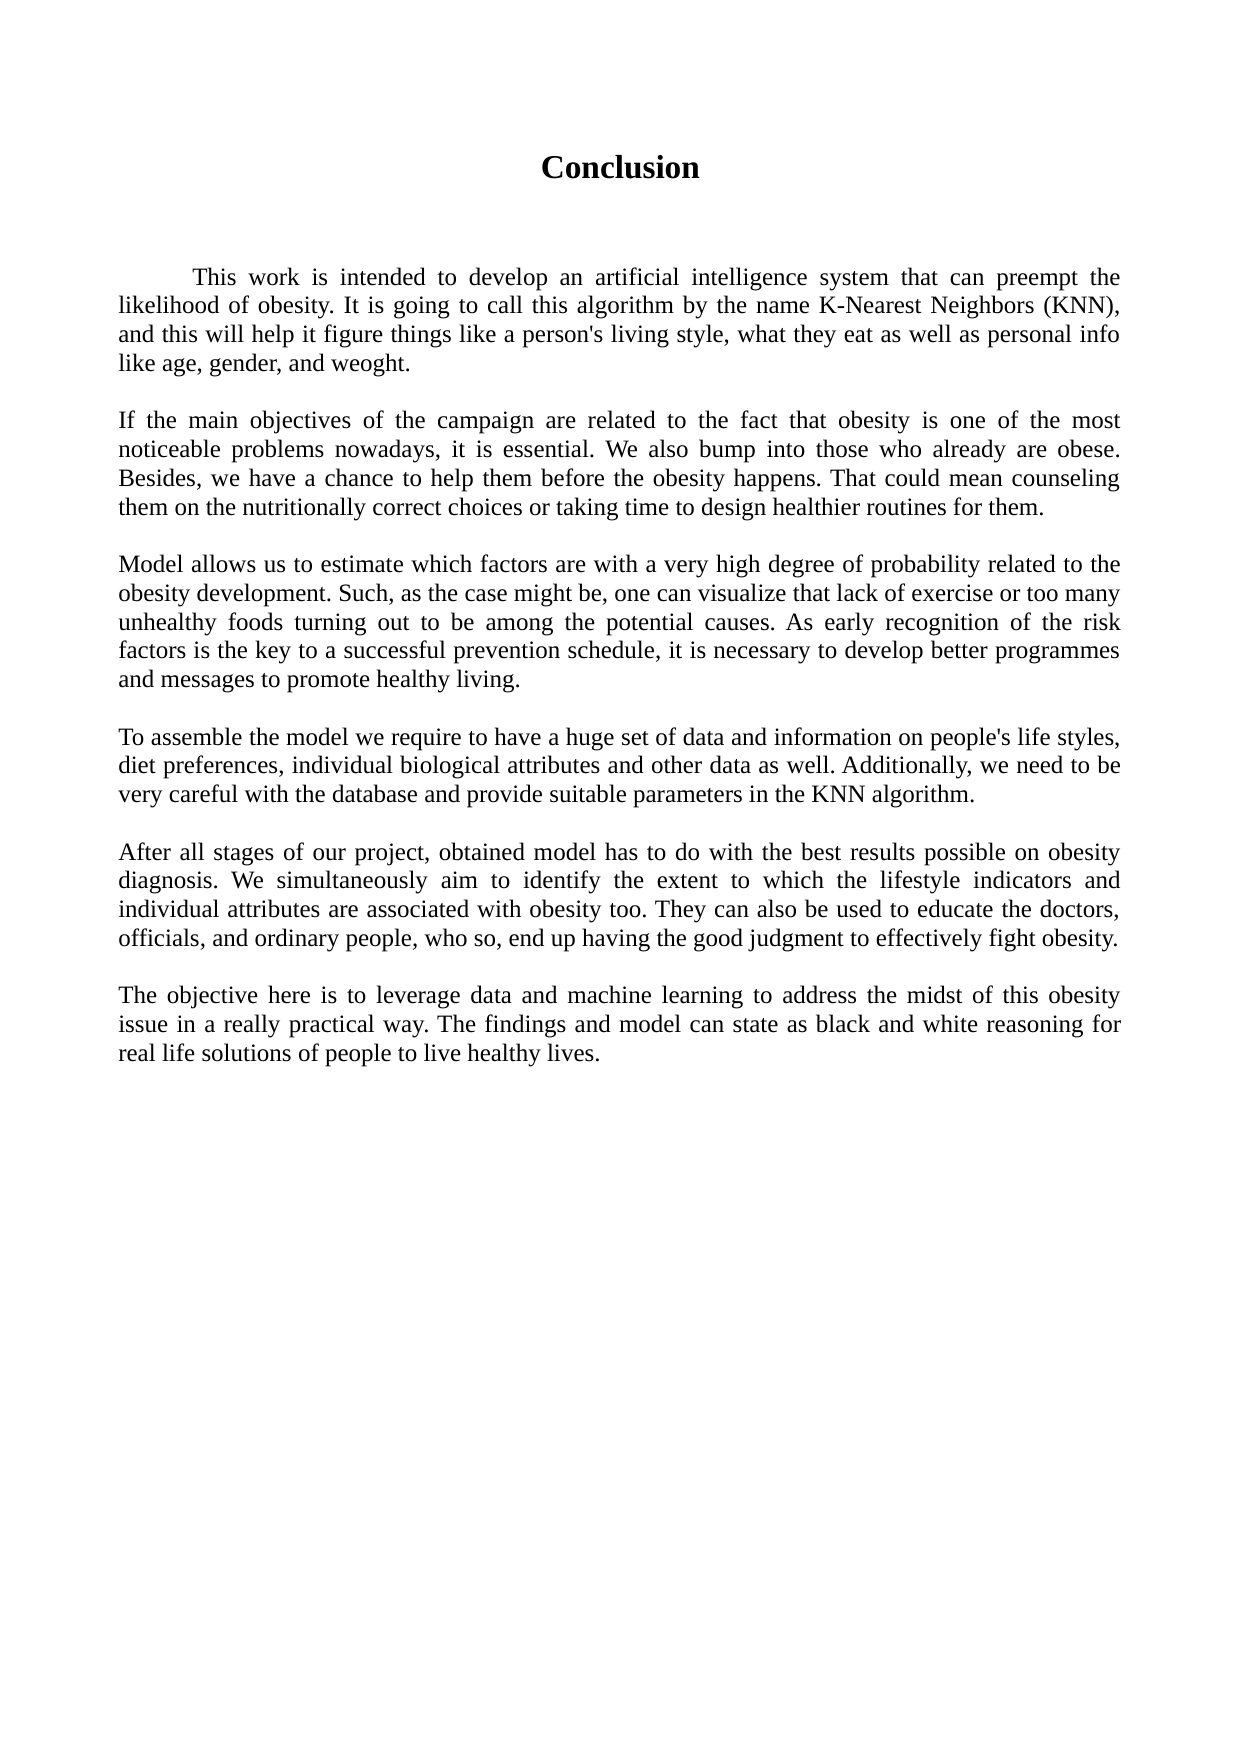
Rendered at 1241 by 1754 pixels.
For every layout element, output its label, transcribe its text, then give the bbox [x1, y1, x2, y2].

text Conclusion [118, 147, 1122, 185]
text After all stages of our project, obtained model has to do with the best results possible on obesity diagnosis. We simultaneously aim to identify the extent to which the lifestyle indicators and individual attributes are associated with obesity too. They can also be used to educate the doctors, officials, and ordinary people, who so, end up having the good judgment to effectively fight obesity. [118, 837, 1122, 952]
text If the main objectives of the campaign are related to the fact that obesity is one of the most noticeable problems nowadays, it is essential. We also bump into those who already are obese. Besides, we have a chance to help them before the obesity happens. That could mean counseling them on the nutritionally correct choices or taking time to design healthier routines for them. [118, 406, 1122, 521]
text Model allows us to estimate which factors are with a very high degree of probability related to the obesity development. Such, as the case might be, one can visualize that lack of exercise or too many unhealthy foods turning out to be among the potential causes. As early recognition of the risk factors is the key to a successful prevention schedule, it is necessary to develop better programmes and messages to promote healthy living. [118, 549, 1122, 693]
text This work is intended to develop an artificial intelligence system that can preempt the likelihood of obesity. It is going to call this algorithm by the name K-Nearest Neighbors (KNN), and this will help it figure things like a person's living style, what they eat as well as personal info like age, gender, and weoght. [118, 262, 1122, 377]
text To assemble the model we require to have a huge set of data and information on people's life styles, diet preferences, individual biological attributes and other data as well. Additionally, we need to be very careful with the database and provide suitable parameters in the KNN algorithm. [118, 722, 1122, 808]
text The objective here is to leverage data and machine learning to address the midst of this obesity issue in a really practical way. The findings and model can state as black and white reasoning for real life solutions of people to live healthy lives. [118, 981, 1122, 1067]
